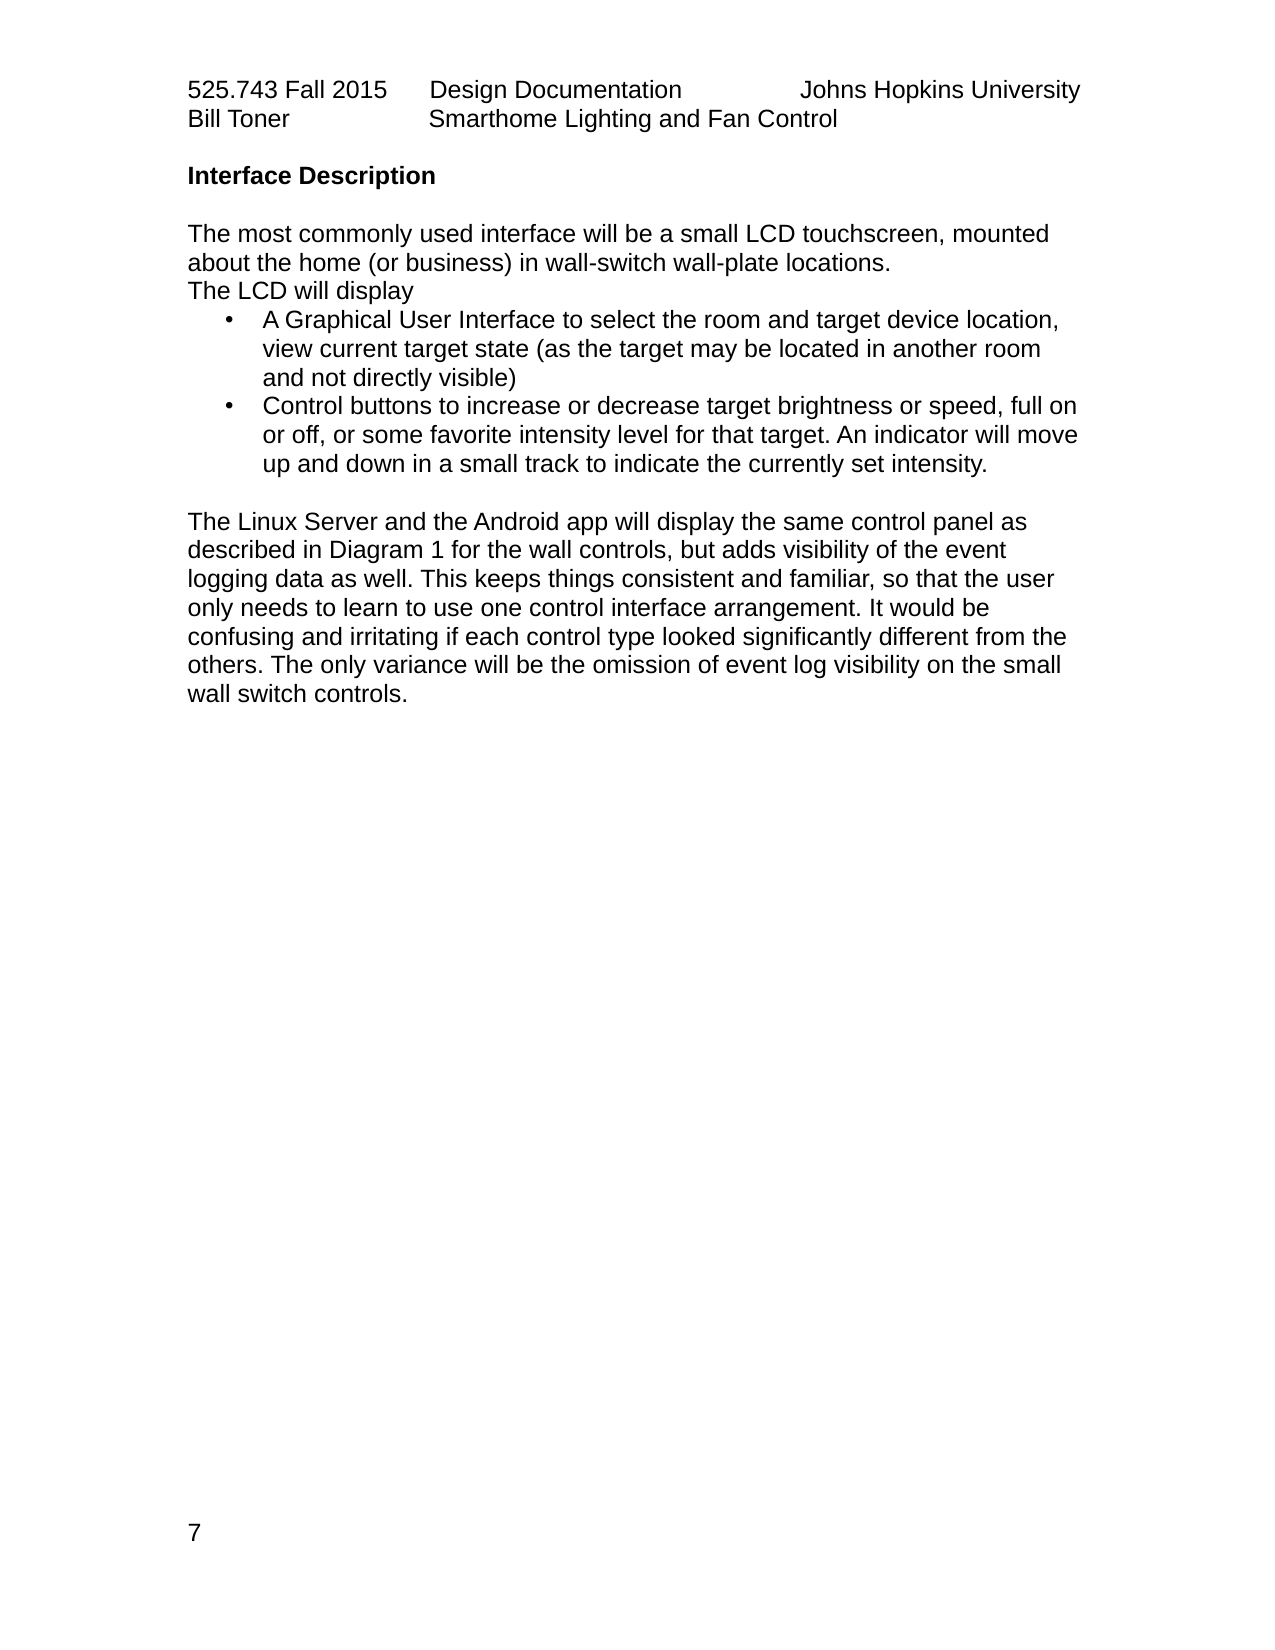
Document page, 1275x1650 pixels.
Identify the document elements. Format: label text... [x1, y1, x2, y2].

text The Linux Server and the Android app will display the same control panel as described in Diagram 1 for the wall controls, but adds visibility of the event logging data as well. This keeps things consistent and familiar, so that the user only needs to learn to use one control interface arrangement. It would be confusing and irritating if each control type looked significantly different from the others. The only variance will be the omission of event log visibility on the small wall switch controls. [187, 506, 1087, 708]
text Interface Description [187, 161, 1087, 190]
list A Graphical User Interface to select the room and target device location, view current target state (as the target may be located in another room and not directly visible) [225, 305, 1087, 391]
list Control buttons to increase or decrease target brightness or speed, full on or off, or some favorite intensity level for that target. An indicator will move up and down in a small track to indicate the currently set intensity. [225, 391, 1087, 478]
text The LCD will display [187, 276, 1087, 305]
text The most commonly used interface will be a small LCD touchscreen, mounted about the home (or business) in wall-switch wall-plate locations. [187, 219, 1087, 276]
